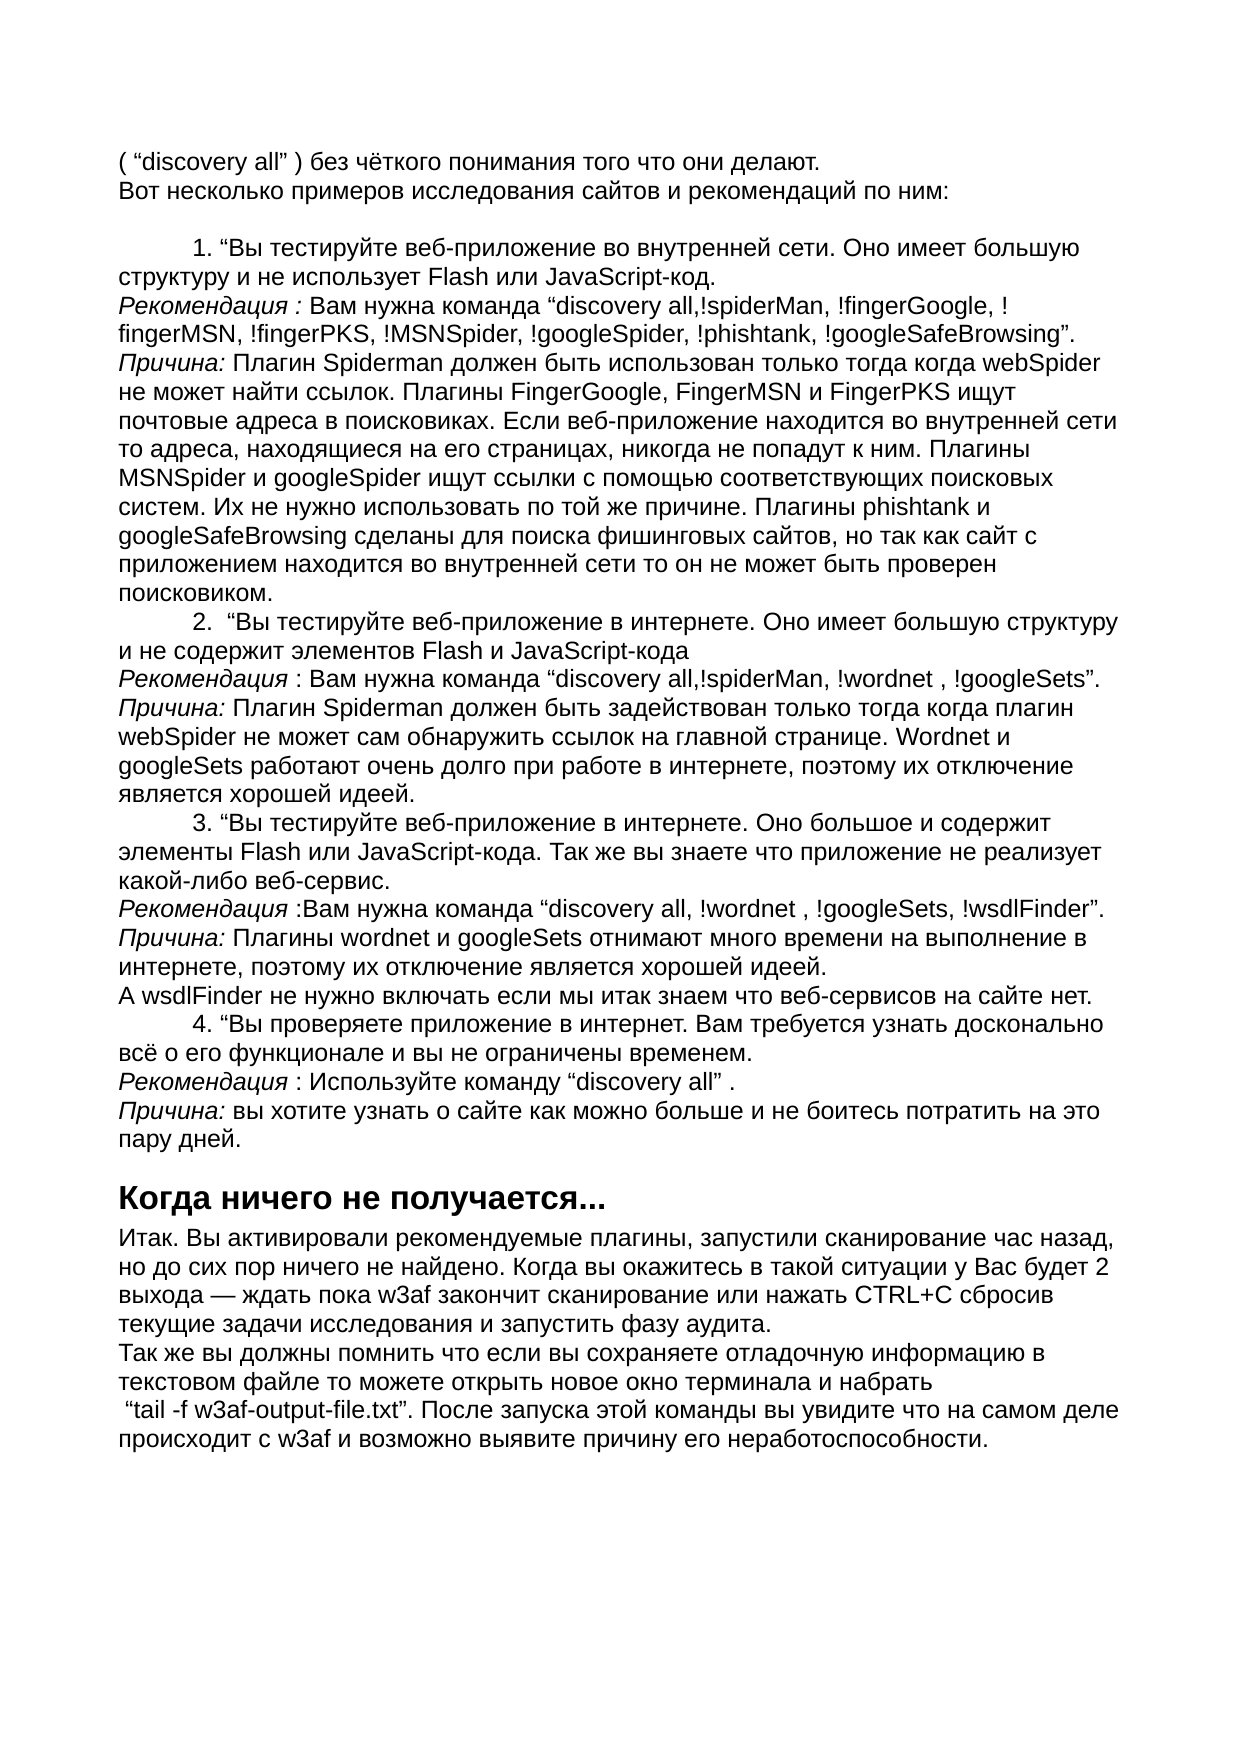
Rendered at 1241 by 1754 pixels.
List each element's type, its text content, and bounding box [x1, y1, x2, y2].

text 1. “Вы тестируйте веб-приложение во внутренней сети. Оно имеет большую структуру и не использует Flash или JavaScript-код. [118, 233, 1122, 291]
text Рекомендация : Используйте команду “discovery all” . [118, 1067, 1122, 1096]
text Вот несколько примеров исследования сайтов и рекомендаций по ним: [118, 176, 1122, 204]
text Рекомендация :Вам нужна команда “discovery all, !wordnet , !googleSets, !wsdlFinder”. [118, 894, 1122, 923]
text 4. “Вы проверяете приложение в интернет. Вам требуется узнать досконально всё о его функционале и вы не ограничены временем. [118, 1009, 1122, 1067]
text Итак. Вы активировали рекомендуемые плагины, запустили сканирование час назад, но до сих пор ничего не найдено. Когда вы окажитесь в такой ситуации у Вас будет 2 выхода — ждать пока w3af закончит сканирование или нажать CTRL+C сбросив текущие задачи исследования и запустить фазу аудита. [118, 1223, 1122, 1338]
text Рекомендация : Вам нужна команда “discovery all,!spiderMan, !fingerGoogle, !fingerMSN, !fingerPKS, !MSNSpider, !googleSpider, !phishtank, !googleSafeBrowsing”. [118, 291, 1122, 348]
text А wsdlFinder не нужно включать если мы итак знаем что веб-сервисов на сайте нет. [118, 981, 1122, 1009]
text Причина: Плагин Spiderman должен быть задействован только тогда когда плагин webSpider не может сам обнаружить ссылок на главной странице. Wordnet и googleSets работают очень долго при работе в интернете, поэтому их отключение является хорошей идеей. [118, 693, 1122, 808]
text ( “discovery all” ) без чёткого понимания того что они делают. [118, 147, 1122, 176]
text 3. “Вы тестируйте веб-приложение в интернете. Оно большое и содержит элементы Flash или JavaScript-кода. Так же вы знаете что приложение не реализует какой-либо веб-сервис. [118, 808, 1122, 894]
text Причина: Плагин Spiderman должен быть использован только тогда когда webSpider не может найти ссылок. Плагины FingerGoogle, FingerMSN и FingerPKS ищут почтовые адреса в поисковиках. Если веб-приложение находится во внутренней сети то адреса, находящиеся на его страницах, никогда не попадут к ним. Плагины MSNSpider и googleSpider ищут ссылки с помощью соответствующих поисковых систем. Их не нужно использовать по той же причине. Плагины phishtank и googleSafeBrowsing сделаны для поиска фишинговых сайтов, но так как сайт с приложением находится во внутренней сети то он не может быть проверен поисковиком. [118, 348, 1122, 607]
text “tail -f w3af-output-file.txt”. После запуска этой команды вы увидите что на самом деле происходит с w3af и возможно выявите причину его неработоспособности. [118, 1395, 1122, 1453]
text Причина: вы хотите узнать о сайте как можно больше и не боитесь потратить на это пару дней. [118, 1096, 1122, 1153]
subtitle Когда ничего не получается... [118, 1178, 1122, 1217]
text Причина: Плагины wordnet и googleSets отнимают много времени на выполнение в интернете, поэтому их отключение является хорошей идеей. [118, 923, 1122, 981]
text Так же вы должны помнить что если вы сохраняете отладочную информацию в текстовом файле то можете открыть новое окно терминала и набрать [118, 1338, 1122, 1395]
text Рекомендация : Вам нужна команда “discovery all,!spiderMan, !wordnet , !googleSets”. [118, 664, 1122, 693]
text 2. “Вы тестируйте веб-приложение в интернете. Оно имеет большую структуру и не содержит элементов Flash и JavaScript-кода [118, 607, 1122, 664]
